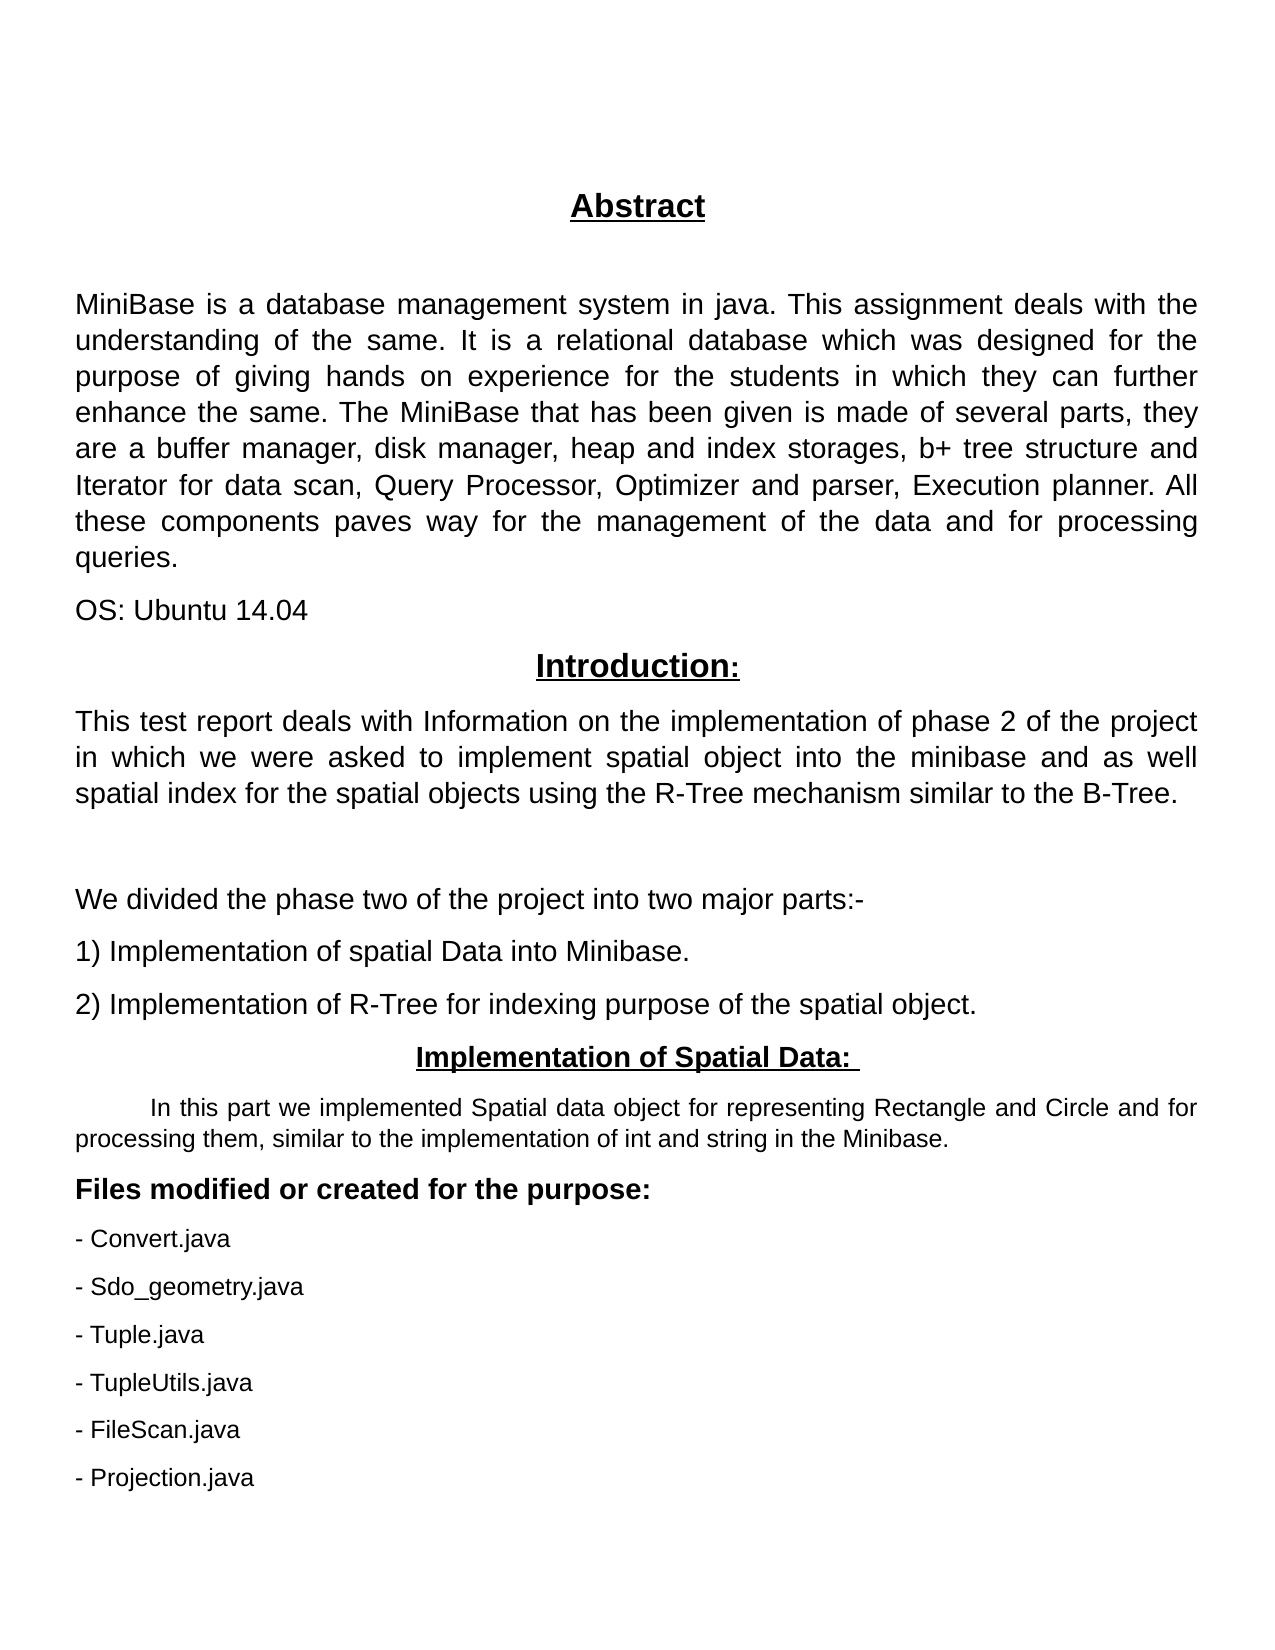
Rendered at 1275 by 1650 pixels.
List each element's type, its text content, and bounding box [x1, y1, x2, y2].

text Files modified or created for the purpose: [75, 1172, 1200, 1205]
text - FileScan.java [75, 1415, 1200, 1444]
text - Projection.java [75, 1463, 1200, 1492]
text - TupleUtils.java [75, 1368, 1200, 1396]
text Introduction: [75, 646, 1200, 684]
text This test report deals with Information on the implementation of phase 2 of the project in which we were asked to implement spatial object into the minibase and as well spatial index for the spatial objects using the R-Tree mechanism similar to the B-Tree. [75, 704, 1200, 809]
text - Tuple.java [75, 1320, 1200, 1349]
text - Sdo_geometry.java [75, 1272, 1200, 1301]
text MiniBase is a database management system in java. This assignment deals with the understanding of the same. It is a relational database which was designed for the purpose of giving hands on experience for the students in which they can further enhance the same. The MiniBase that has been given is made of several parts, they are a buffer manager, disk manager, heap and index storages, b+ tree structure and Iterator for data scan, Query Processor, Optimizer and parser, Execution planner. All these components paves way for the management of the data and for processing queries. [75, 287, 1200, 573]
text Implementation of Spatial Data: [75, 1040, 1200, 1074]
text 1) Implementation of spatial Data into Minibase. [75, 934, 1200, 968]
text We divided the phase two of the project into two major parts:- [75, 882, 1200, 915]
text - Convert.java [75, 1224, 1200, 1253]
text In this part we implemented Spatial data object for representing Rectangle and Circle and for processing them, similar to the implementation of int and string in the Minibase. [75, 1093, 1200, 1153]
text OS: Ubuntu 14.04 [75, 593, 1200, 626]
text Abstract [75, 186, 1200, 225]
text 2) Implementation of R-Tree for indexing purpose of the spatial object. [75, 987, 1200, 1021]
